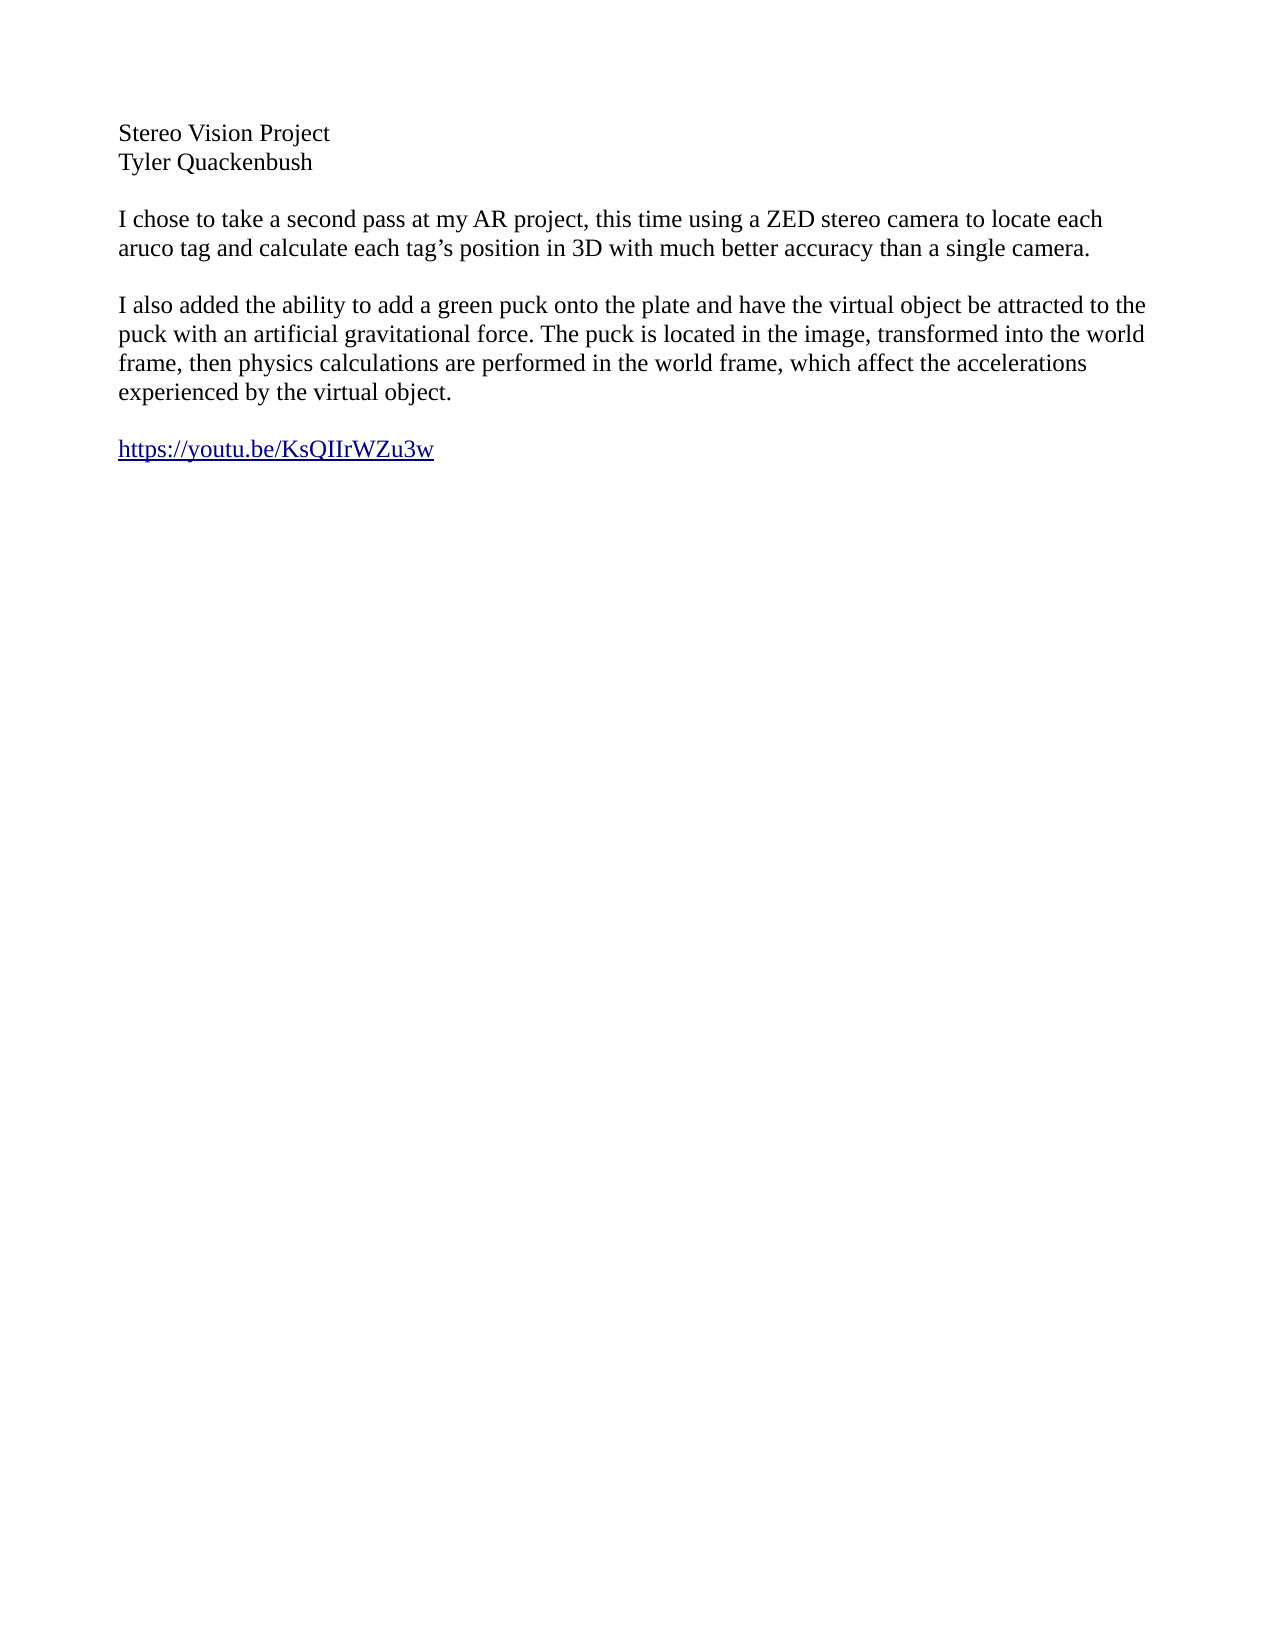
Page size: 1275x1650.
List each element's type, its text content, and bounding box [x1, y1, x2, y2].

text https://youtu.be/KsQIIrWZu3w [118, 434, 1157, 463]
text Tyler Quackenbush [118, 147, 1157, 176]
text Stereo Vision Project [118, 118, 1157, 147]
text I chose to take a second pass at my AR project, this time using a ZED stereo camera to locate each aruco tag and calculate each tag’s position in 3D with much better accuracy than a single camera. [118, 204, 1157, 262]
text I also added the ability to add a green puck onto the plate and have the virtual object be attracted to the puck with an artificial gravitational force. The puck is located in the image, transformed into the world frame, then physics calculations are performed in the world frame, which affect the accelerations experienced by the virtual object. [118, 291, 1157, 406]
